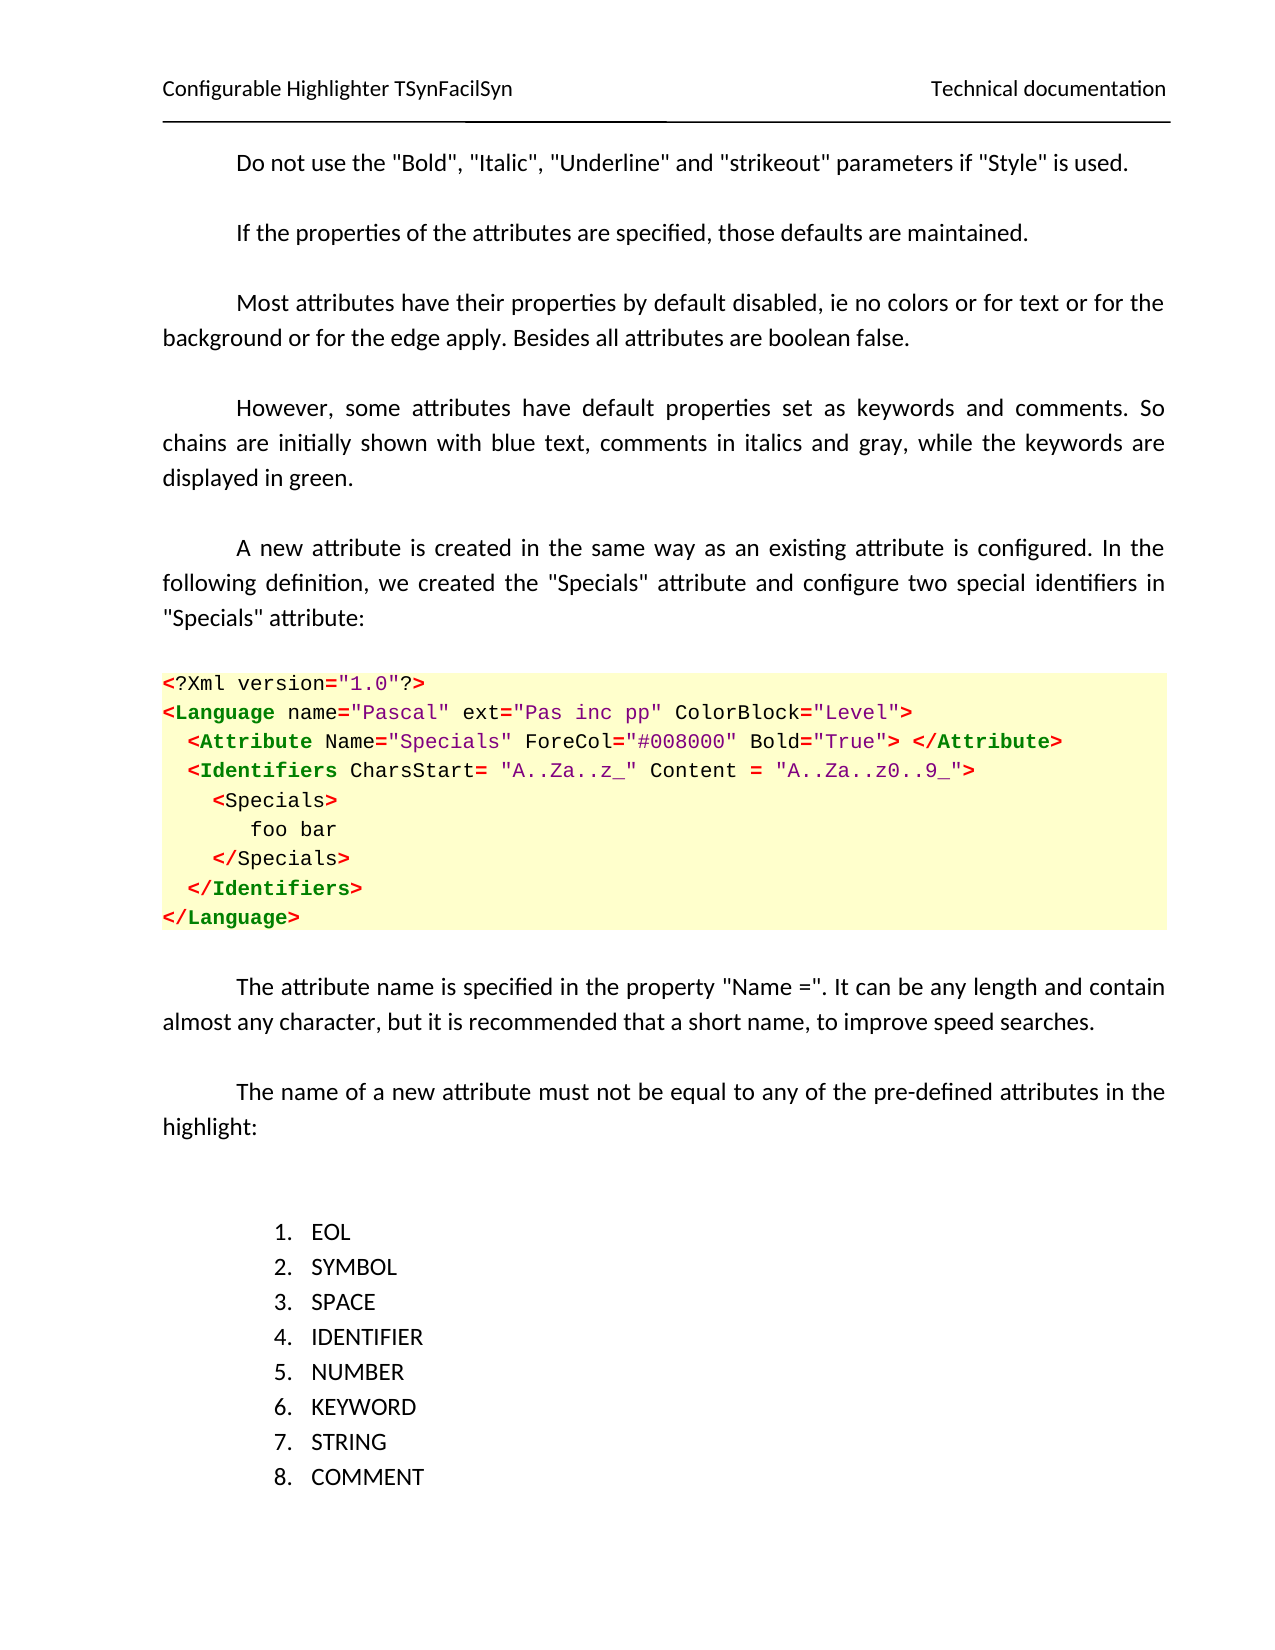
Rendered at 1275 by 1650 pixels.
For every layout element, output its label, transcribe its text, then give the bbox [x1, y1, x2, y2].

text Most attributes have their properties by default disabled, ie no colors or for text or for the background or for the edge apply. Besides all attributes are boolean false. [162, 288, 1167, 353]
text </Specials> [162, 848, 1167, 872]
text However, some attributes have default properties set as keywords and comments. So chains are initially shown with blue text, comments in italics and gray, while the keywords are displayed in green. [162, 393, 1167, 493]
list KEYWORD [274, 1391, 1167, 1422]
list COMMENT [274, 1461, 1167, 1492]
text <?Xml version="1.0"?> [162, 673, 1167, 696]
text The attribute name is specified in the property "Name =". It can be any length and contain almost any character, but it is recommended that a short name, to improve speed searches. [162, 971, 1167, 1037]
text <Identifiers CharsStart= "A..Za..z_" Content = "A..Za..z0..9_"> [162, 760, 1167, 784]
text <Attribute Name="Specials" ForeCol="#008000" Bold="True"> </Attribute> [162, 731, 1167, 755]
list EOL [274, 1216, 1167, 1247]
text </Language> [162, 907, 1167, 930]
list SYMBOL [274, 1251, 1167, 1282]
text </Identifiers> [162, 877, 1167, 901]
text Do not use the "Bold", "Italic", "Underline" and "strikeout" parameters if "Style" is used. [162, 148, 1167, 178]
list STRING [274, 1426, 1167, 1457]
text foo bar [162, 819, 1167, 843]
text The name of a new attribute must not be equal to any of the pre-defined attributes in the highlight: [162, 1076, 1167, 1142]
text A new attribute is created in the same way as an existing attribute is configured. In the following definition, we created the "Specials" attribute and configure two special identifiers in "Specials" attribute: [162, 533, 1167, 633]
text <Specials> [162, 790, 1167, 813]
list IDENTIFIER [274, 1321, 1167, 1352]
list NUMBER [274, 1356, 1167, 1387]
text If the properties of the attributes are specified, those defaults are maintained. [162, 218, 1167, 248]
text <Language name="Pascal" ext="Pas inc pp" ColorBlock="Level"> [162, 702, 1167, 726]
list SPACE [274, 1286, 1167, 1317]
